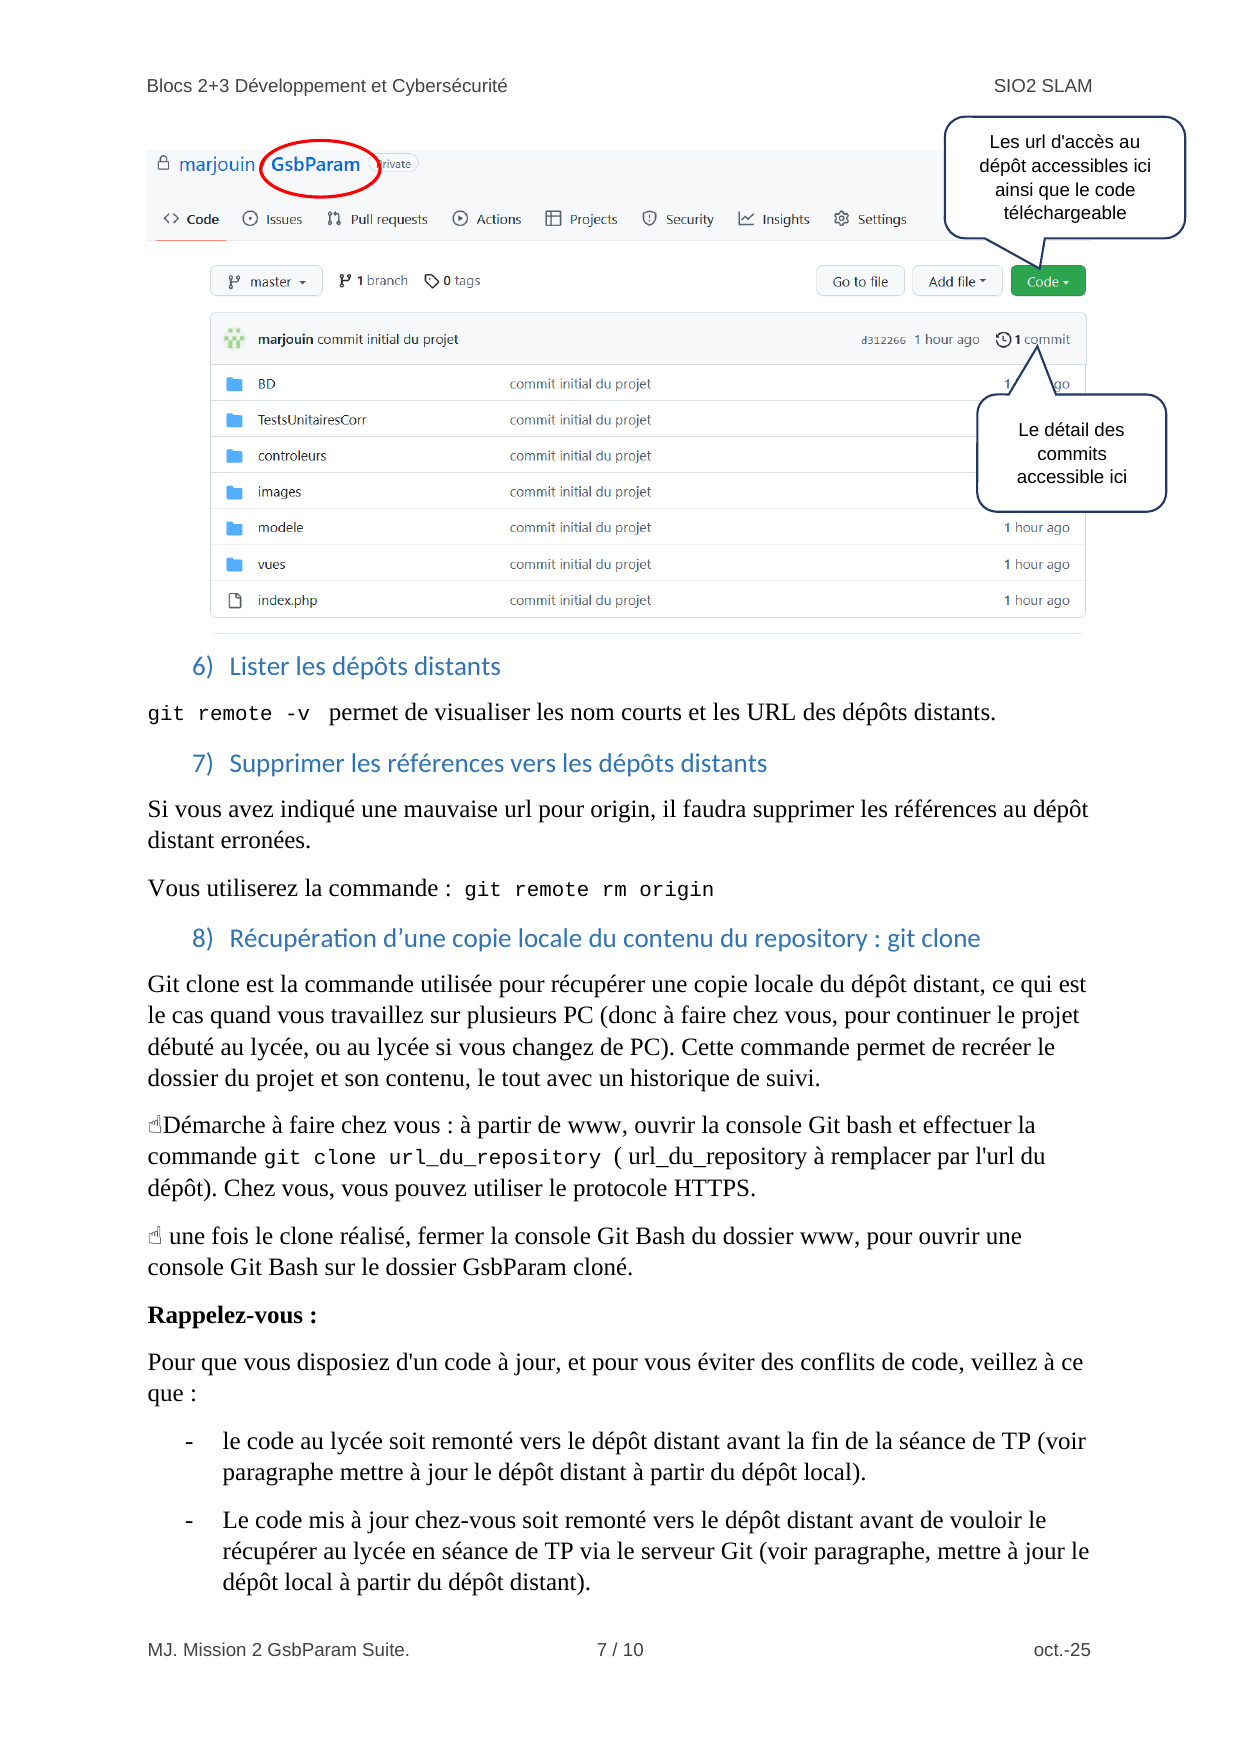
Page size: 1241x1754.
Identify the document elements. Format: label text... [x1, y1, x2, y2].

text Vous utiliserez la commande : git remote rm origin [147, 873, 1092, 902]
list Récupération d’une copie locale du contenu du repository : git clone [192, 921, 1092, 954]
text Git clone est la commande utilisée pour récupérer une copie locale du dépôt distant, ce qui est le cas quand vous travaillez sur plusieurs PC (donc à faire chez vous, pour continuer le projet débuté au lycée, ou au lycée si vous changez de PC). Cette commande permet de recréer le dossier du projet et son contenu, le tout avec un historique de suivi. [147, 969, 1092, 1091]
list Lister les dépôts distants [192, 649, 1092, 682]
list Le code mis à jour chez-vous soit remonté vers le dépôt distant avant de vouloir le récupérer au lycée en séance de TP via le serveur Git (voir paragraphe, mettre à jour le dépôt local à partir du dépôt distant). [185, 1505, 1092, 1596]
text  une fois le clone réalisé, fermer la console Git Bash du dossier www, pour ouvrir une console Git Bash sur le dossier GsbParam cloné. [147, 1221, 1092, 1281]
text git remote -v permet de visualiser les nom courts et les URL des dépôts distants. [147, 697, 1092, 727]
text Pour que vous disposiez d'un code à jour, et pour vous éviter des conflits de code, veillez à ce que : [147, 1347, 1092, 1407]
text Si vous avez indiqué une mauvaise url pour origin, il faudra supprimer les références au dépôt distant erronées. [147, 794, 1092, 854]
picture [263, 150, 378, 195]
text Les url d'accès au dépôt accessibles ici ainsi que le code téléchargeable [965, 131, 1164, 224]
picture [146, 150, 1090, 634]
list Supprimer les références vers les dépôts distants [192, 746, 1092, 779]
text Rappelez-vous : [147, 1300, 1092, 1328]
text Le détail des commits accessible ici [997, 419, 1146, 488]
list le code au lycée soit remonté vers le dépôt distant avant la fin de la séance de TP (voir paragraphe mettre à jour le dépôt distant à partir du dépôt local). [185, 1426, 1092, 1486]
text Démarche à faire chez vous : à partir de www, ouvrir la console Git bash et effectuer la commande git clone url_du_repository ( url_du_repository à remplacer par l'url du dépôt). Chez vous, vous pouvez utiliser le protocole HTTPS. [147, 1110, 1092, 1202]
